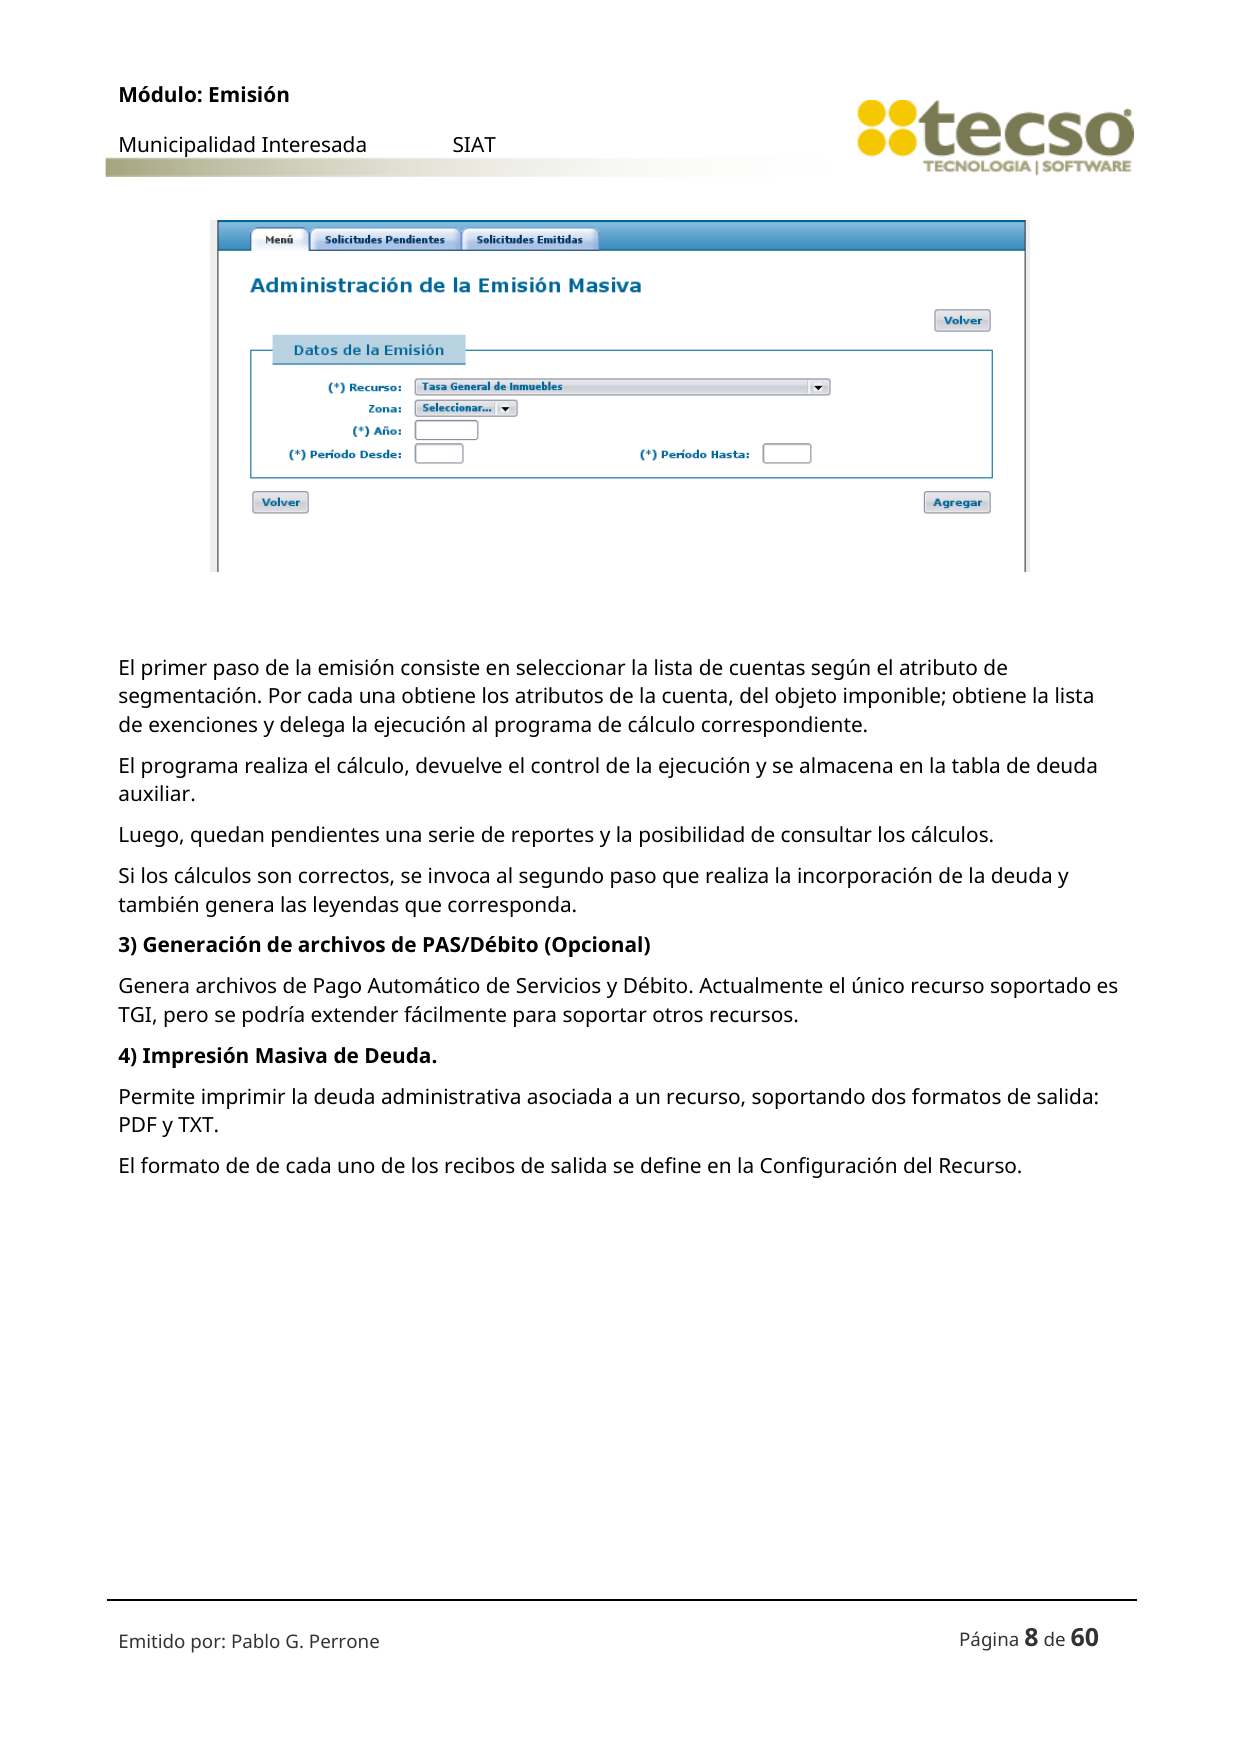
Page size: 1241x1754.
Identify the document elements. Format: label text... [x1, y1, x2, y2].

text Luego, quedan pendientes una serie de reportes y la posibilidad de consultar los cálculos. [118, 820, 1122, 849]
text El programa realiza el cálculo, devuelve el control de la ejecución y se almacena en la tabla de deuda auxiliar. [118, 751, 1122, 808]
text El formato de de cada uno de los recibos de salida se define en la Configuración del Recurso. [118, 1151, 1122, 1180]
picture [105, 100, 1134, 177]
text Si los cálculos son correctos, se invoca al segundo paso que realiza la incorporación de la deuda y también genera las leyendas que corresponda. [118, 861, 1122, 918]
text Permite imprimir la deuda administrativa asociada a un recurso, soportando dos formatos de salida: PDF y TXT. [118, 1082, 1122, 1139]
text 4) Impresión Masiva de Deuda. [118, 1041, 1122, 1069]
text Genera archivos de Pago Automático de Servicios y Débito. Actualmente el único recurso soportado es TGI, pero se podría extender fácilmente para soportar otros recursos. [118, 972, 1122, 1028]
text El primer paso de la emisión consiste en seleccionar la lista de cuentas según el atributo de segmentación. Por cada una obtiene los atributos de la cuenta, del objeto imponible; obtiene la lista de exenciones y delega la ejecución al programa de cálculo correspondiente. [118, 653, 1122, 738]
picture [210, 220, 1031, 572]
text 3) Generación de archivos de PAS/Débito (Opcional) [118, 931, 1122, 959]
